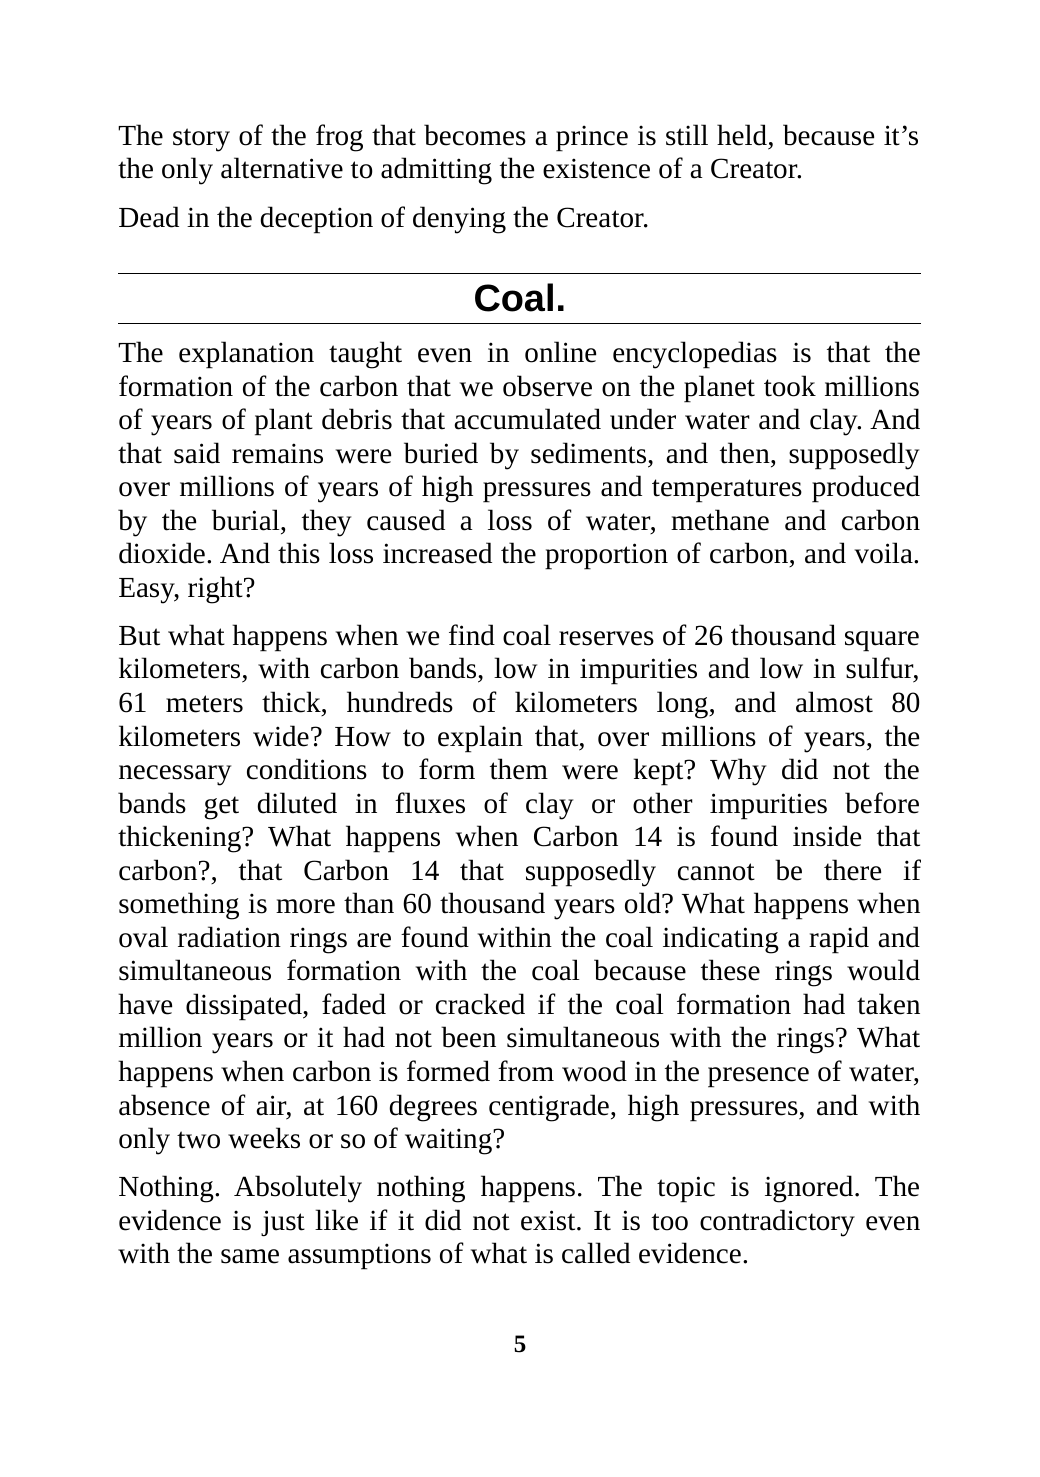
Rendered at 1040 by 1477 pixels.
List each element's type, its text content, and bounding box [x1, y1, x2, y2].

subtitle Coal. [118, 274, 921, 323]
text But what happens when we find coal reserves of 26 thousand square kilometers, with carbon bands, low in impurities and low in sulfur, 61 meters thick, hundreds of kilometers long, and almost 80 kilometers wide? How to explain that, over millions of years, the necessary conditions to form them were kept? Why did not the bands get diluted in fluxes of clay or other impurities before thickening? What happens when Carbon 14 is found inside that carbon?, that Carbon 14 that supposedly cannot be there if something is more than 60 thousand years old? What happens when oval radiation rings are found within the coal indicating a rapid and simultaneous formation with the coal because these rings would have dissipated, faded or cracked if the coal formation had taken million years or it had not been simultaneous with the rings? What happens when carbon is formed from wood in the presence of water, absence of air, at 160 degrees centigrade, high pressures, and with only two weeks or so of waiting? [118, 618, 921, 1155]
text Dead in the deception of denying the Creator. [118, 200, 921, 233]
text Nothing. Absolutely nothing happens. The topic is ignored. The evidence is just like if it did not exist. It is too contradictory even with the same assumptions of what is called evidence. [118, 1169, 921, 1270]
text The explanation taught even in online encyclopedias is that the formation of the carbon that we observe on the planet took millions of years of plant debris that accumulated under water and clay. And that said remains were buried by sediments, and then, supposedly over millions of years of high pressures and temperatures produced by the burial, they caused a loss of water, methane and carbon dioxide. And this loss increased the proportion of carbon, and voila. Easy, right? [118, 335, 921, 603]
text The story of the frog that becomes a prince is still held, because it’s the only alternative to admitting the existence of a Creator. [118, 118, 921, 185]
